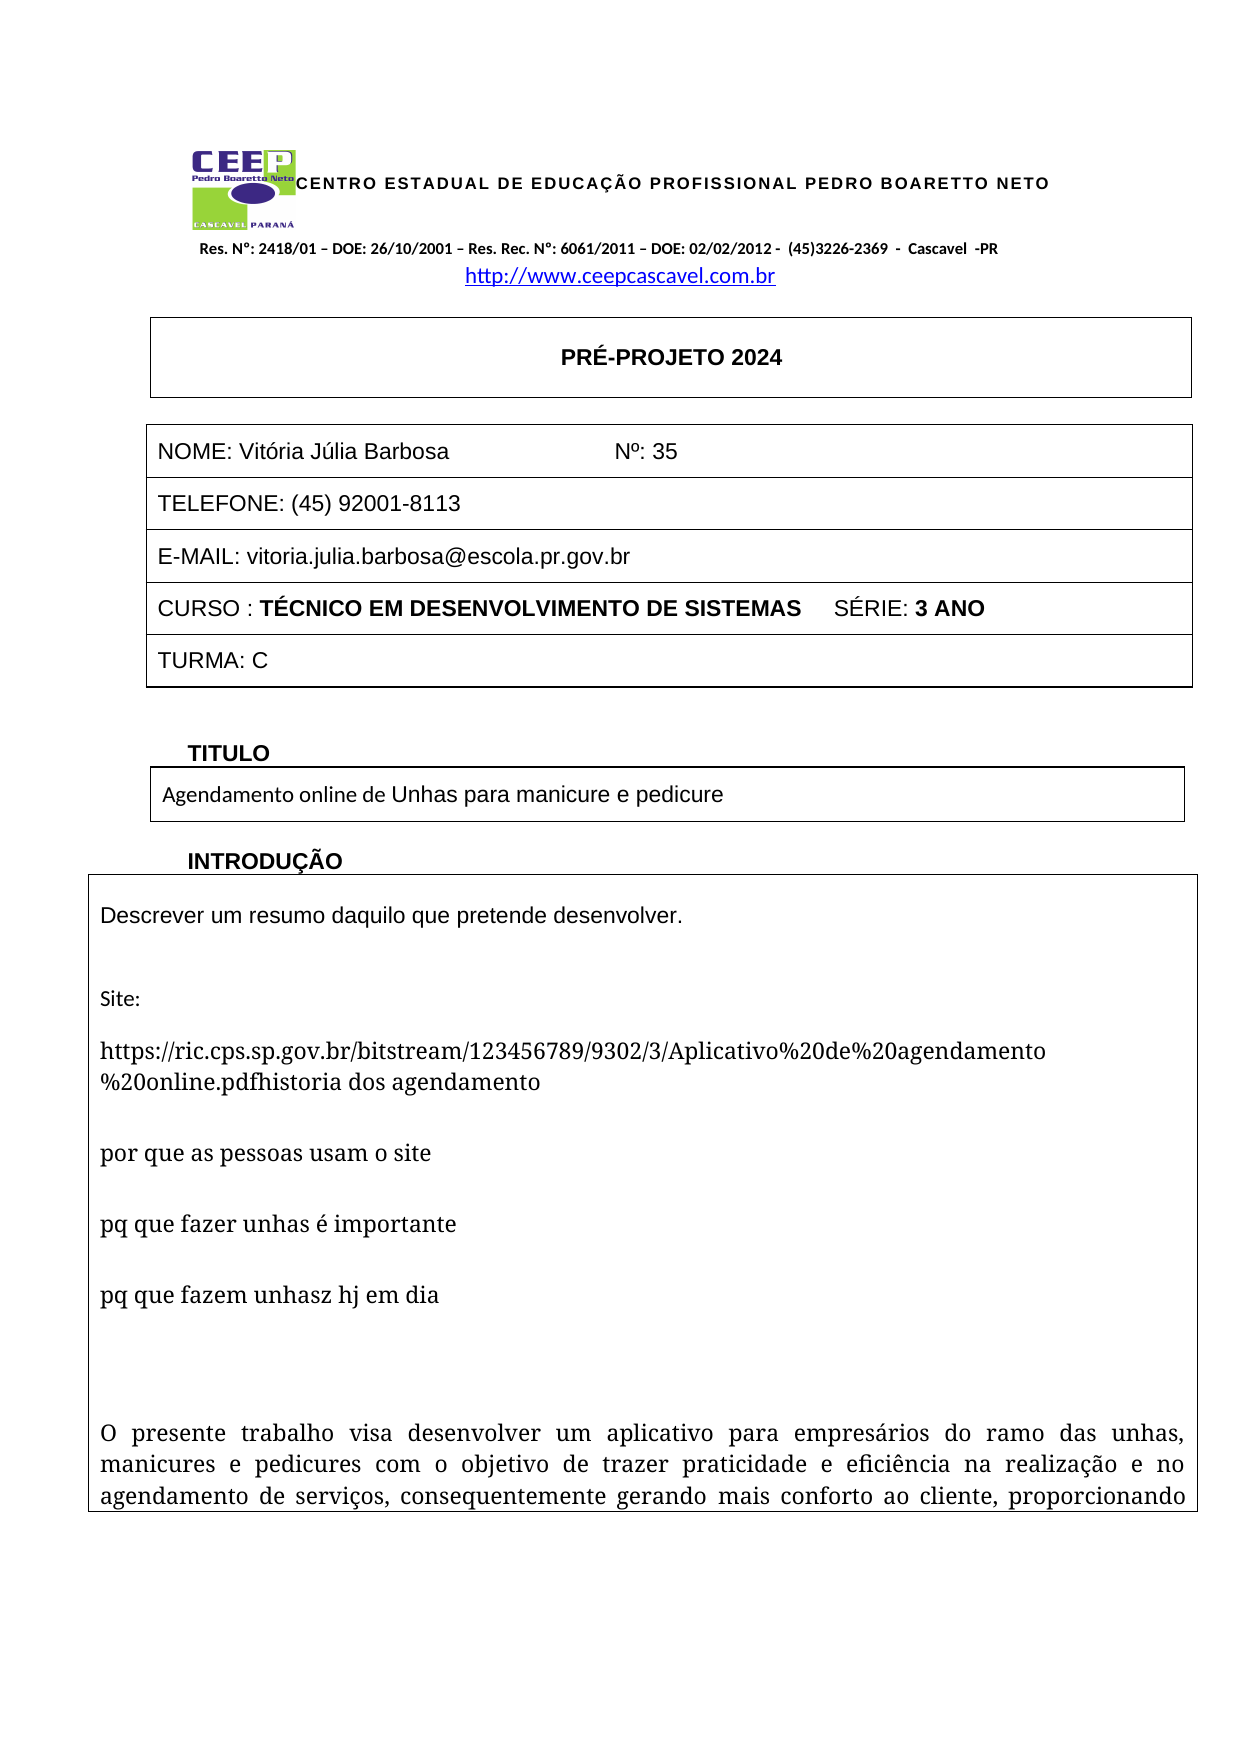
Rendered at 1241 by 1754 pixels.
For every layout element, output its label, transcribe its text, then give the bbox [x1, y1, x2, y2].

table_header Agendamento online de Unhas para manicure e pedicure [151, 768, 1184, 821]
table_cell TELEFONE: (45) 92001-8113 [147, 478, 1192, 529]
table_cell CURSO : TÉCNICO EM DESENVOLVIMENTO DE SISTEMAS SÉRIE: 3 ANO [147, 583, 1192, 634]
text INTRODUÇÃO [187, 848, 1053, 874]
table_header Descrever um resumo daquilo que pretende desenvolver. Site: https://ric.cps.sp.gov.br/bitstream/123456789/9302/3/Aplicativo%20de%20agendamento%20online.pdfhistoria dos agendamento por que as pessoas usam o site pq que fazer unhas é importante pq que fazem unhasz hj em dia O presente trabalho visa desenvolver um aplicativo para empresários do ramo das unhas, manicures e pedicures com o objetivo de trazer praticidade e eficiência na realização e no agendamento de serviços, consequentemente gerando mais conforto ao cliente, proporcionando [89, 875, 1197, 1511]
table_header NOME: Vitória Júlia Barbosa Nº: 35 [147, 425, 1192, 477]
text TITULO [187, 740, 1053, 766]
table_cell E-MAIL: vitoria.julia.barbosa@escola.pr.gov.br [147, 530, 1192, 582]
table_cell TURMA: C [147, 635, 1192, 686]
picture [191, 150, 296, 230]
table_header PRÉ-PROJETO 2024 [151, 318, 1191, 397]
